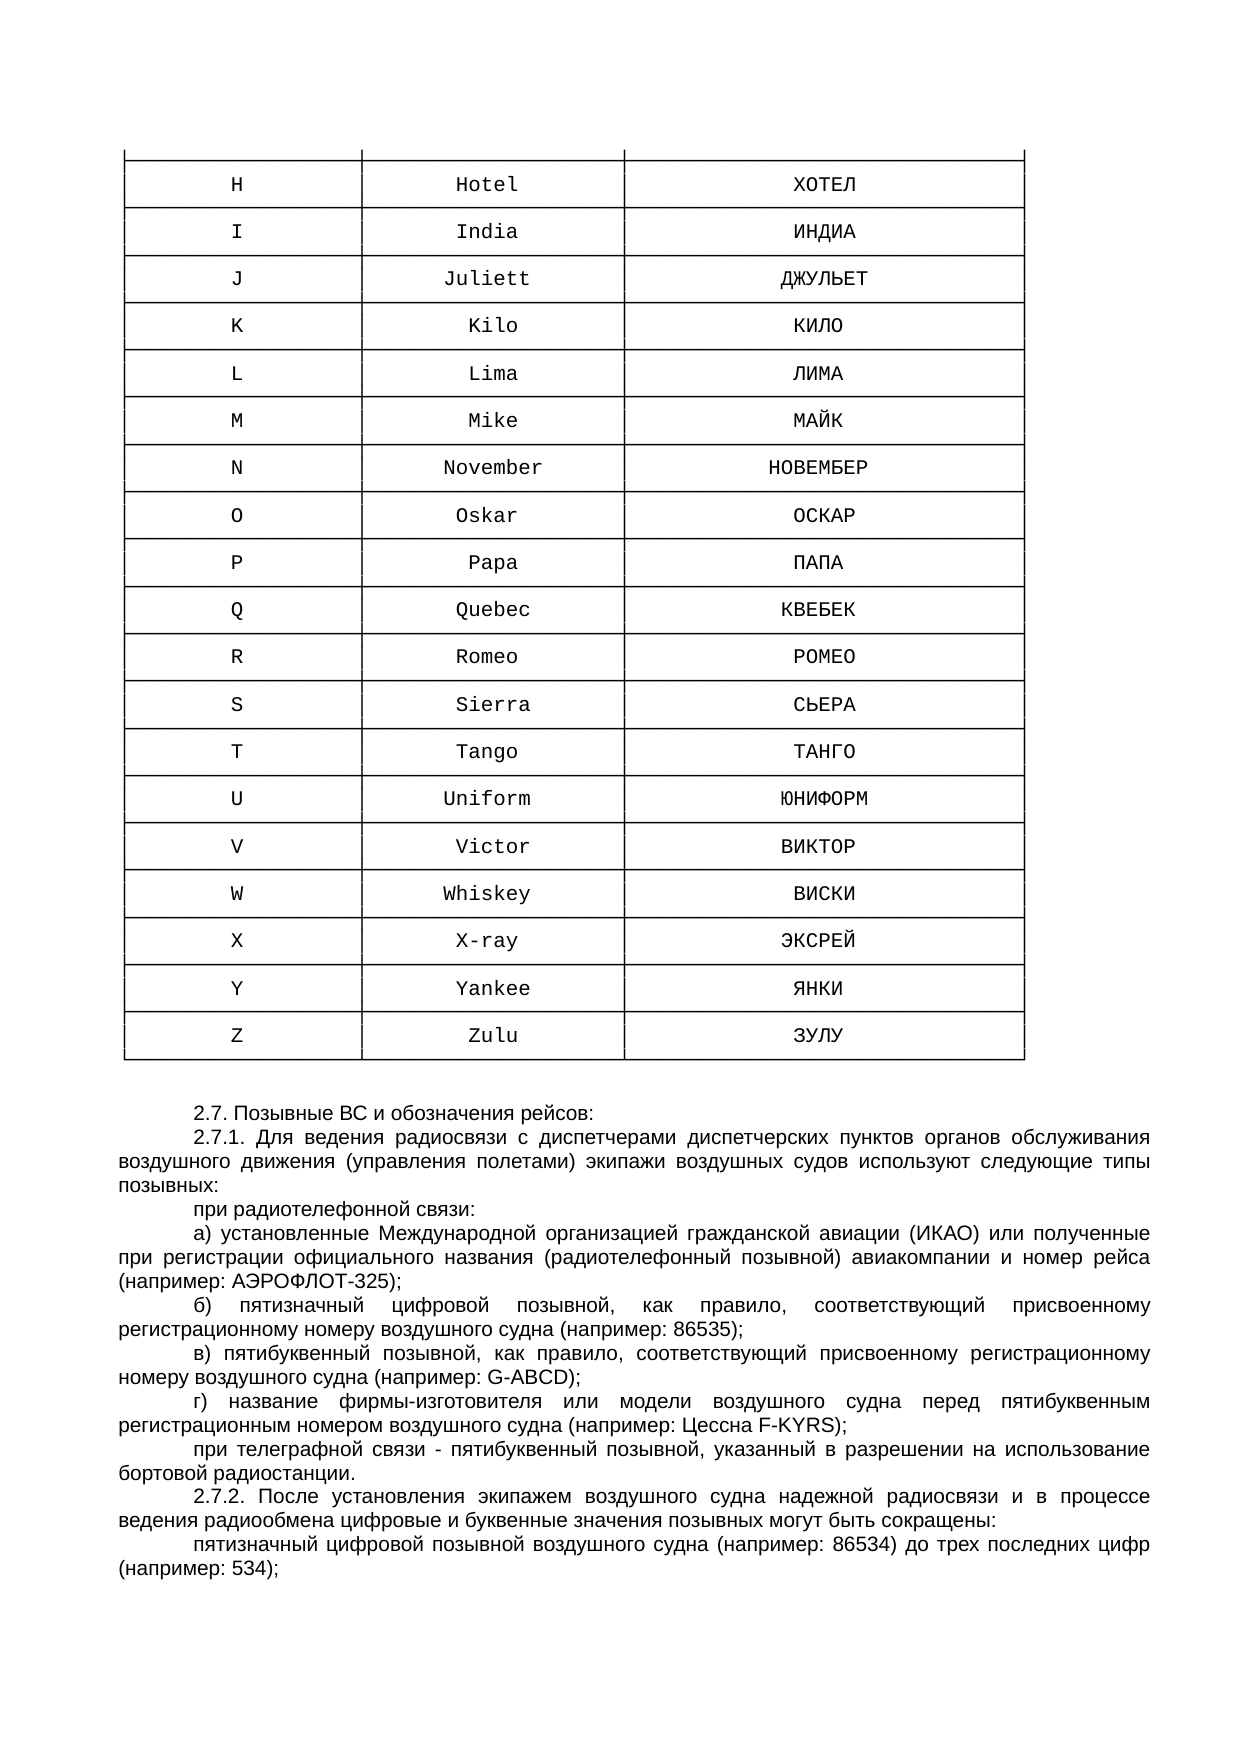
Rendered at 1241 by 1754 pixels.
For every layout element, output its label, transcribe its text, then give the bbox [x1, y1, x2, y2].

text 2.7.1. Для ведения радиосвязи с диспетчерами диспетчерских пунктов органов обслуживания воздушного движения (управления полетами) экипажи воздушных судов используют следующие типы позывных: [118, 1125, 1152, 1197]
text │ Y │ Yankee │ ЯНКИ │ [125, 978, 361, 1001]
text │ V │ Victor │ ВИКТОР │ [362, 836, 624, 859]
text ├──────────────────┼────────────────────┼───────────────────────────────┤ [125, 776, 361, 788]
text │ Z │ Zulu │ ЗУЛУ │ [362, 1025, 624, 1048]
text ├──────────────────┼────────────────────┼───────────────────────────────┤ [625, 765, 1024, 775]
text │ X │ X-ray │ ЭКСРЕЙ │ [118, 930, 1152, 954]
text │ I │ India │ ИНДИА │ [625, 221, 1024, 244]
text ├──────────────────┼────────────────────┼───────────────────────────────┤ [625, 303, 1024, 316]
text │ Н │ Hotel │ ХОТЕЛ │ [362, 174, 624, 197]
text ├──────────────────┼────────────────────┼───────────────────────────────┤ [625, 623, 1024, 633]
text 2.7. Позывные ВС и обозначения рейсов: [118, 1101, 1152, 1125]
text │ R │ Romeo │ РОМЕО │ [118, 647, 1152, 670]
text ├──────────────────┼────────────────────┼───────────────────────────────┤ [625, 634, 1024, 647]
text │ Н │ Hotel │ ХОТЕЛ │ [125, 174, 361, 197]
text ├──────────────────┼────────────────────┼───────────────────────────────┤ [625, 587, 1024, 599]
text при радиотелефонной связи: [118, 1197, 1152, 1221]
text ├──────────────────┼────────────────────┼───────────────────────────────┤ [125, 587, 361, 599]
text │ О │ Oskar │ ОСКАР │ [362, 505, 624, 528]
text ├──────────────────┼────────────────────┼───────────────────────────────┤ [362, 576, 624, 586]
text │ U │ Uniform │ ЮНИФОРМ │ [118, 788, 1152, 812]
text ├──────────────────┼────────────────────┼───────────────────────────────┤ [362, 776, 624, 788]
text ├──────────────────┼────────────────────┼───────────────────────────────┤ [125, 634, 361, 647]
text ├──────────────────┼────────────────────┼───────────────────────────────┤ [625, 576, 1024, 586]
text ├──────────────────┼────────────────────┼───────────────────────────────┤ [625, 776, 1024, 788]
text │ N │ November │ НОВЕМБЕР │ [118, 457, 1152, 481]
text ├──────────────────┼────────────────────┼───────────────────────────────┤ [125, 918, 361, 930]
text ├──────────────────┼────────────────────┼───────────────────────────────┤ [1025, 576, 1152, 599]
text ├──────────────────┼────────────────────┼───────────────────────────────┤ [118, 812, 1152, 836]
text ├──────────────────┼────────────────────┼───────────────────────────────┤ [118, 528, 1152, 552]
text │ V │ Victor │ ВИКТОР │ [625, 836, 1024, 859]
text ├──────────────────┼────────────────────┼───────────────────────────────┤ [362, 918, 624, 930]
text ├──────────────────┼────────────────────┼───────────────────────────────┤ [1025, 434, 1152, 457]
text б) пятизначный цифровой позывной, как правило, соответствующий присвоенному регистрационному номеру воздушного судна (например: 86535); [118, 1293, 1152, 1341]
text ├──────────────────┼────────────────────┼───────────────────────────────┤ [125, 576, 361, 586]
text │ Z │ Zulu │ ЗУЛУ │ [1025, 1025, 1152, 1048]
text ├──────────────────┼────────────────────┼───────────────────────────────┤ [362, 434, 624, 444]
text ├──────────────────┼────────────────────┼───────────────────────────────┤ [625, 918, 1024, 930]
text ├──────────────────┼────────────────────┼───────────────────────────────┤ [362, 445, 624, 457]
text ├──────────────────┼────────────────────┼───────────────────────────────┤ [118, 859, 1152, 883]
text ├──────────────────┼────────────────────┼───────────────────────────────┤ [125, 434, 361, 444]
text г) название фирмы-изготовителя или модели воздушного судна перед пятибуквенным регистрационным номером воздушного судна (например: Цессна F-KYRS); [118, 1388, 1152, 1436]
text │ Q │ Quebec │ КВЕБЕК │ [118, 599, 1152, 623]
text в) пятибуквенный позывной, как правило, соответствующий присвоенному регистрационному номеру воздушного судна (например: G-ABCD); [118, 1341, 1152, 1388]
text ├──────────────────┼────────────────────┼───────────────────────────────┤ [362, 623, 624, 633]
text │ L │ Lima │ ЛИМА │ [125, 363, 361, 386]
text ├──────────────────┼────────────────────┼───────────────────────────────┤ [125, 292, 361, 302]
text 2.7.2. После установления экипажем воздушного судна надежной радиосвязи и в процессе ведения радиообмена цифровые и буквенные значения позывных могут быть сокращены: [118, 1484, 1152, 1532]
text │ Z │ Zulu │ ЗУЛУ │ [125, 1025, 361, 1048]
text │ V │ Victor │ ВИКТОР │ [125, 836, 361, 859]
text ├──────────────────┼────────────────────┼───────────────────────────────┤ [125, 303, 361, 316]
text ├──────────────────┼────────────────────┼───────────────────────────────┤ [118, 1001, 1152, 1025]
text │ W │ Whiskey │ ВИСКИ │ [118, 883, 1152, 907]
text ├──────────────────┼────────────────────┼───────────────────────────────┤ [362, 907, 624, 917]
text ├──────────────────┼────────────────────┼───────────────────────────────┤ [1025, 292, 1152, 316]
text │ I │ India │ ИНДИА │ [125, 221, 361, 244]
text │ Y │ Yankee │ ЯНКИ │ [1025, 978, 1152, 1001]
text ├──────────────────┼────────────────────┼───────────────────────────────┤ [118, 339, 1152, 363]
text │ I │ India │ ИНДИА │ [1025, 221, 1152, 244]
text │ О │ Oskar │ ОСКАР │ [625, 505, 1024, 528]
text │ K │ Kilo │ КИЛО │ [118, 316, 1152, 339]
text ├──────────────────┼────────────────────┼───────────────────────────────┤ [118, 481, 1152, 505]
text │ Н │ Hotel │ ХОТЕЛ │ [625, 174, 1024, 197]
text │ S │ Sierra │ СЬЕРА │ [1025, 694, 1152, 717]
text │ J │ Juliett │ ДЖУЛЬЕТ │ [118, 268, 1152, 292]
text │ Z │ Zulu │ ЗУЛУ │ [625, 1025, 1024, 1048]
text ├──────────────────┼────────────────────┼───────────────────────────────┤ [118, 244, 1152, 268]
text ├──────────────────┼────────────────────┼───────────────────────────────┤ [362, 587, 624, 599]
text └──────────────────┴────────────────────┴───────────────────────────────┘ [118, 1048, 1152, 1072]
text при телеграфной связи - пятибуквенный позывной, указанный в разрешении на использование бортовой радиостанции. [118, 1436, 1152, 1484]
text ├──────────────────┼────────────────────┼───────────────────────────────┤ [625, 292, 1024, 302]
text ├──────────────────┼────────────────────┼───────────────────────────────┤ [625, 907, 1024, 917]
text ├──────────────────┼────────────────────┼───────────────────────────────┤ [625, 434, 1024, 444]
text │ L │ Lima │ ЛИМА │ [1025, 363, 1152, 386]
text ├──────────────────┼────────────────────┼───────────────────────────────┤ [125, 623, 361, 633]
text ├──────────────────┼────────────────────┼───────────────────────────────┤ [118, 197, 1152, 221]
text ├──────────────────┼────────────────────┼───────────────────────────────┤ [118, 717, 1152, 741]
text │ S │ Sierra │ СЬЕРА │ [625, 694, 1024, 717]
text ├──────────────────┼────────────────────┼───────────────────────────────┤ [1025, 765, 1152, 788]
text ├──────────────────┼────────────────────┼───────────────────────────────┤ [362, 634, 624, 647]
text │ О │ Oskar │ ОСКАР │ [1025, 505, 1152, 528]
text │ Y │ Yankee │ ЯНКИ │ [625, 978, 1024, 1001]
text ├──────────────────┼────────────────────┼───────────────────────────────┤ [362, 292, 624, 302]
text ├──────────────────┼────────────────────┼───────────────────────────────┤ [362, 765, 624, 775]
text ├──────────────────┼────────────────────┼───────────────────────────────┤ [125, 765, 361, 775]
text ├──────────────────┼────────────────────┼───────────────────────────────┤ [1025, 623, 1152, 647]
text ├──────────────────┼────────────────────┼───────────────────────────────┤ [125, 445, 361, 457]
text ├──────────────────┼────────────────────┼───────────────────────────────┤ [118, 670, 1152, 694]
text ├──────────────────┼────────────────────┼───────────────────────────────┤ [1025, 907, 1152, 930]
text │ L │ Lima │ ЛИМА │ [362, 363, 624, 386]
text ├──────────────────┼────────────────────┼───────────────────────────────┤ [362, 303, 624, 316]
text пятизначный цифровой позывной воздушного судна (например: 86534) до трех последних цифр (например: 534); [118, 1532, 1152, 1580]
text │ М │ Mike │ МАЙК │ [118, 410, 1152, 434]
text │ T │ Tango │ ТАНГО │ [118, 741, 1152, 765]
text а) установленные Международной организацией гражданской авиации (ИКАО) или полученные при регистрации официального названия (радиотелефонный позывной) авиакомпании и номер рейса (например: АЭРОФЛОТ-325); [118, 1221, 1152, 1293]
text ├──────────────────┼────────────────────┼───────────────────────────────┤ [625, 445, 1024, 457]
text │ Н │ Hotel │ ХОТЕЛ │ [1025, 174, 1152, 197]
text │ Р │ Papa │ ПАПА │ [118, 552, 1152, 576]
text ├──────────────────┼────────────────────┼───────────────────────────────┤ [118, 386, 1152, 410]
text │ V │ Victor │ ВИКТОР │ [1025, 836, 1152, 859]
text │ L │ Lima │ ЛИМА │ [625, 363, 1024, 386]
text │ I │ India │ ИНДИА │ [362, 221, 624, 244]
text │ S │ Sierra │ СЬЕРА │ [125, 694, 361, 717]
text │ Y │ Yankee │ ЯНКИ │ [362, 978, 624, 1001]
text ├──────────────────┼────────────────────┼───────────────────────────────┤ [118, 954, 1152, 978]
text ├──────────────────┼────────────────────┼───────────────────────────────┤ [118, 150, 1152, 174]
text ├──────────────────┼────────────────────┼───────────────────────────────┤ [125, 907, 361, 917]
text │ О │ Oskar │ ОСКАР │ [125, 505, 361, 528]
text │ S │ Sierra │ СЬЕРА │ [362, 694, 624, 717]
